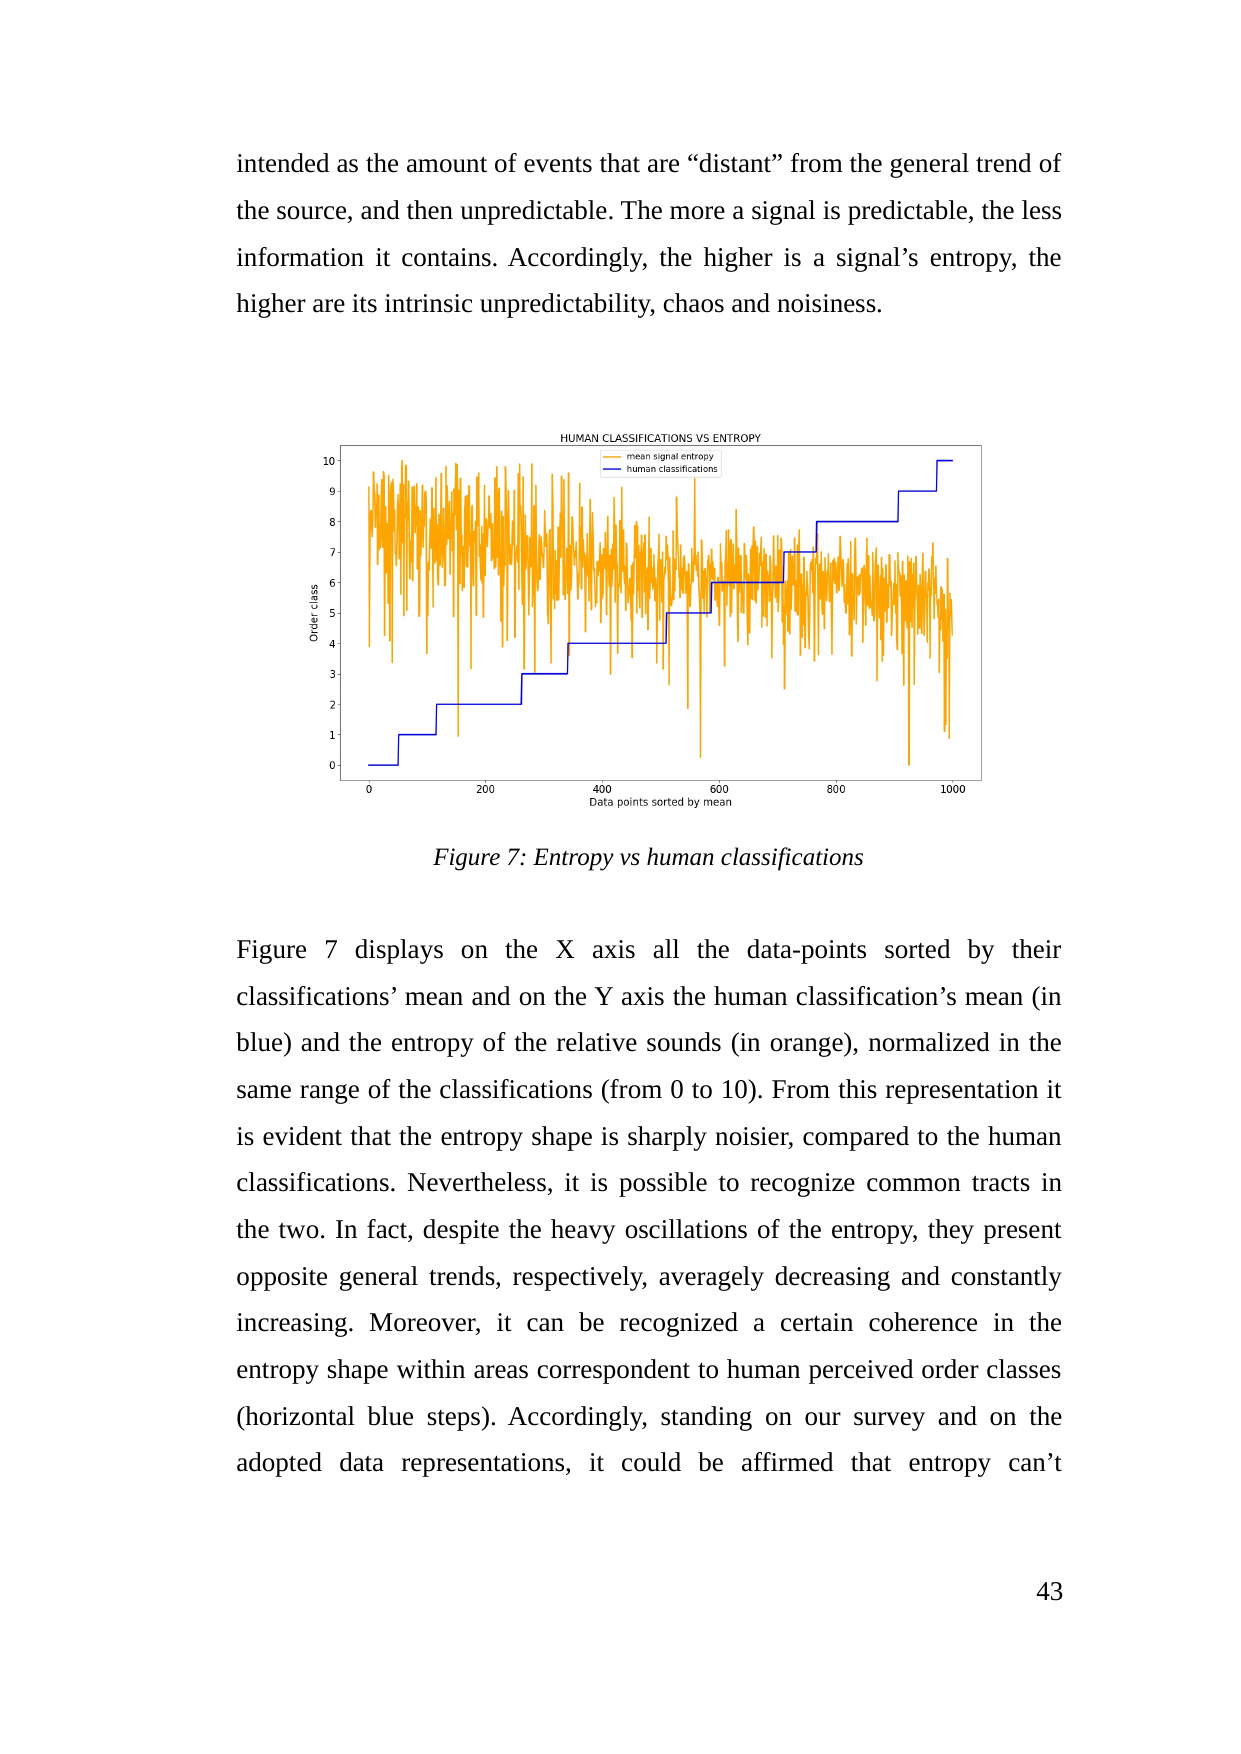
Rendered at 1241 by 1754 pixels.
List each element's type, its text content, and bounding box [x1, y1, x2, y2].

picture [236, 393, 1063, 828]
text Figure 7: Entropy vs human classifications [236, 828, 1063, 871]
text intended as the amount of events that are “distant” from the general trend of the source, and then unpredictable. The more a signal is predictable, the less information it contains. Accordingly, the higher is a signal’s entropy, the higher are its intrinsic unpredictability, chaos and noisiness. [236, 148, 1063, 319]
text Figure 7 displays on the X axis all the data-points sorted by their classifications’ mean and on the Y axis the human classification’s mean (in blue) and the entropy of the relative sounds (in orange), normalized in the same range of the classifications (from 0 to 10). From this representation it is evident that the entropy shape is sharply noisier, compared to the human classifications. Nevertheless, it is possible to recognize common tracts in the two. In fact, despite the heavy oscillations of the entropy, they present opposite general trends, respectively, averagely decreasing and constantly increasing. Moreover, it can be recognized a certain coherence in the entropy shape within areas correspondent to human perceived order classes (horizontal blue steps). Accordingly, standing on our survey and on the adopted data representations, it could be affirmed that entropy can’t [236, 933, 1063, 1478]
